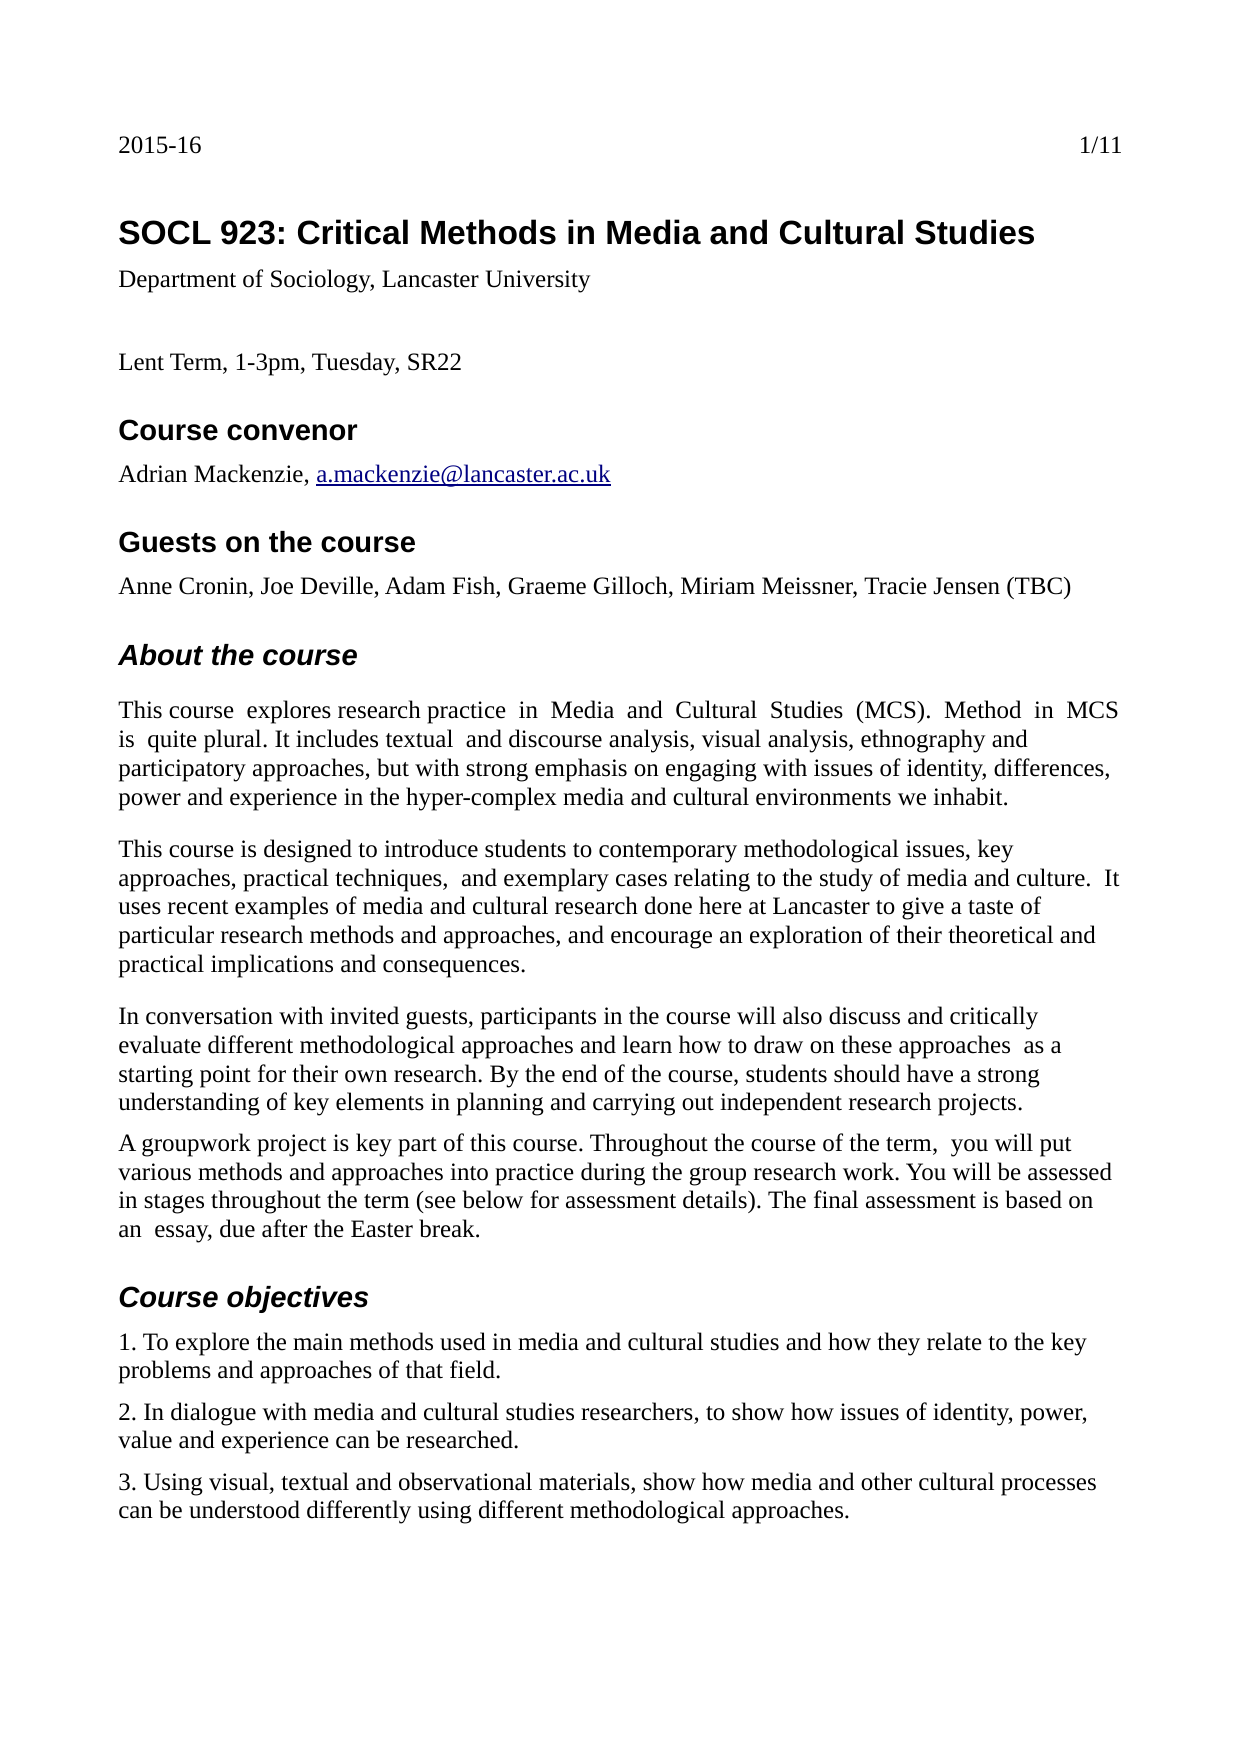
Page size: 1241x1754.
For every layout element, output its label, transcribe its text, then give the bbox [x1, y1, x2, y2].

text 2. In dialogue with media and cultural studies researchers, to show how issues of identity, power, value and experience can be researched. [118, 1397, 1122, 1454]
text Anne Cronin, Joe Deville, Adam Fish, Graeme Gilloch, Miriam Meissner, Tracie Jensen (TBC) [118, 571, 1122, 600]
text This course is designed to introduce students to contemporary methodological issues, key approaches, practical techniques, and exemplary cases relating to the study of media and culture. It uses recent examples of media and cultural research done here at Lancaster to give a taste of particular research methods and approaches, and encourage an exploration of their theoretical and practical implications and consequences. [118, 834, 1122, 978]
text Adrian Mackenzie, a.mackenzie@lancaster.ac.uk [118, 459, 1122, 488]
text This course explores research practice in Media and Cultural Studies (MCS). Method in MCS is quite plural. It includes textual and discourse analysis, visual analysis, ethnography and participatory approaches, but with strong emphasis on engaging with issues of identity, differences, power and experience in the hyper-complex media and cultural environments we inhabit. [118, 695, 1122, 810]
text 1. To explore the main methods used in media and cultural studies and how they relate to the key problems and approaches of that field. [118, 1327, 1122, 1384]
text Lent Term, 1-3pm, Tuesday, SR22 [118, 347, 1122, 376]
text In conversation with invited guests, participants in the course will also discuss and critically evaluate different methodological approaches and learn how to draw on these approaches as a starting point for their own research. By the end of the course, students should have a strong understanding of key elements in planning and carrying out independent research projects. [118, 1001, 1122, 1116]
subtitle Guests on the course [118, 525, 1122, 559]
subtitle SOCL 923: Critical Methods in Media and Cultural Studies [118, 213, 1122, 252]
subtitle Course convenor [118, 413, 1122, 447]
subtitle About the course [118, 638, 1122, 671]
text A groupwork project is key part of this course. Throughout the course of the term, you will put various methods and approaches into practice during the group research work. You will be assessed in stages throughout the term (see below for assessment details). The final assessment is based on an essay, due after the Easter break. [118, 1128, 1122, 1243]
text 3. Using visual, textual and observational materials, show how media and other cultural processes can be understood differently using different methodological approaches. [118, 1467, 1122, 1524]
subtitle Course objectives [118, 1281, 1122, 1314]
text Department of Sociology, Lancaster University [118, 264, 1122, 293]
